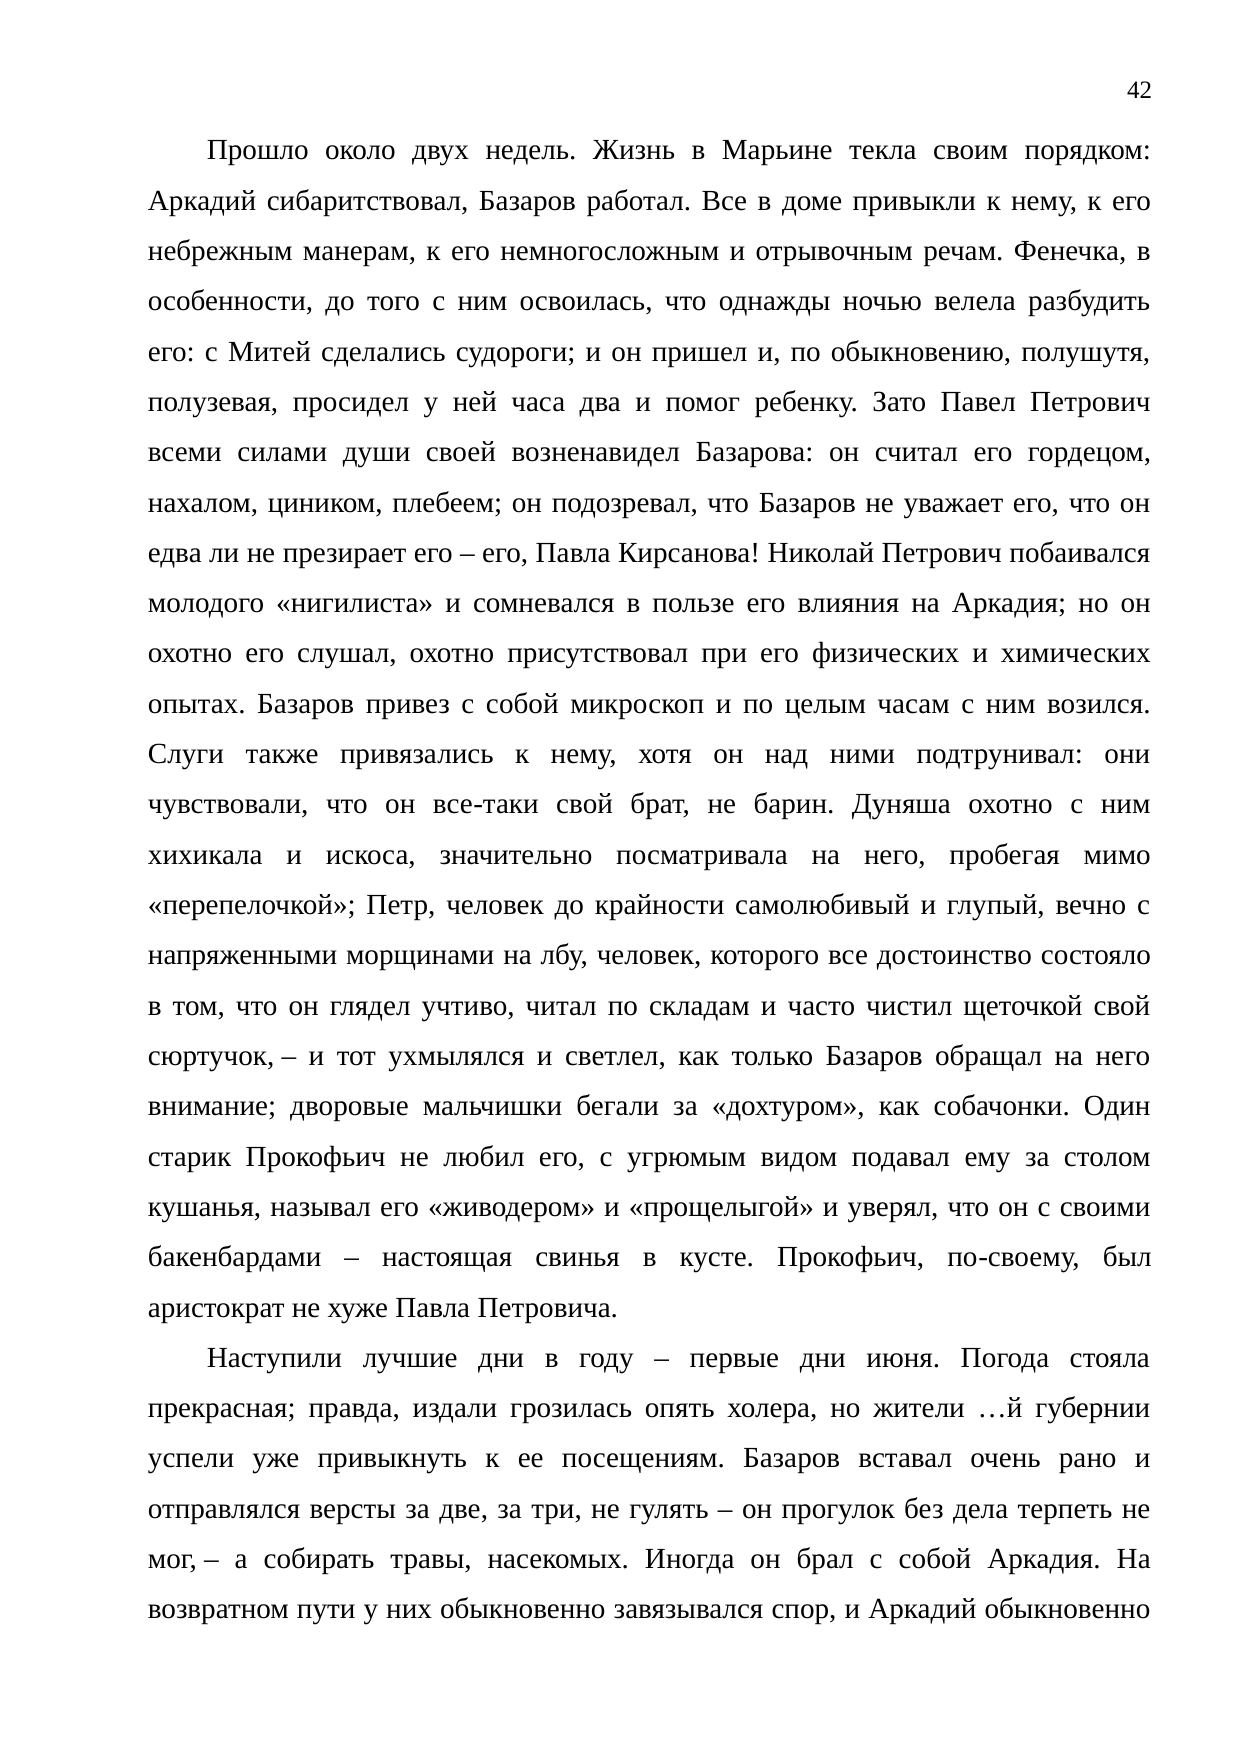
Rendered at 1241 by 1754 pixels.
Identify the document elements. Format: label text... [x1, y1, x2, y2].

text Наступили лучшие дни в году – первые дни июня. Погода стояла прекрасная; правда, издали грозилась опять холера, но жители …й губернии успели уже привыкнуть к ее посещениям. Базаров вставал очень рано и отправлялся версты за две, за три, не гулять – он прогулок без дела терпеть не мог, – а собирать травы, насекомых. Иногда он брал с собой Аркадия. На возвратном пути у них обыкновенно завязывался спор, и Аркадий обыкновенно [148, 1340, 1152, 1625]
text Прошло около двух недель. Жизнь в Марьине текла своим порядком: Аркадий сибаритствовал, Базаров работал. Все в доме привыкли к нему, к его небрежным манерам, к его немногосложным и отрывочным речам. Фенечка, в особенности, до того с ним освоилась, что однажды ночью велела разбудить его: с Митей сделались судороги; и он пришел и, по обыкновению, полушутя, полузевая, просидел у ней часа два и помог ребенку. Зато Павел Петрович всеми силами души своей возненавидел Базарова: он считал его гордецом, нахалом, циником, плебеем; он подозревал, что Базаров не уважает его, что он едва ли не презирает его – его, Павла Кирсанова! Николай Петрович побаивался молодого «нигилиста» и сомневался в пользе его влияния на Аркадия; но он охотно его слушал, охотно присутствовал при его физических и химических опытах. Базаров привез с собой микроскоп и по целым часам с ним возился. Слуги также привязались к нему, хотя он над ними подтрунивал: они чувствовали, что он все‑таки свой брат, не барин. Дуняша охотно с ним хихикала и искоса, значительно посматривала на него, пробегая мимо «перепелочкой»; Петр, человек до крайности самолюбивый и глупый, вечно с напряженными морщинами на лбу, человек, которого все достоинство состояло в том, что он глядел учтиво, читал по складам и часто чистил щеточкой свой сюртучок, – и тот ухмылялся и светлел, как только Базаров обращал на него внимание; дворовые мальчишки бегали за «дохтуром», как собачонки. Один старик Прокофьич не любил его, с угрюмым видом подавал ему за столом кушанья, называл его «живодером» и «прощелыгой» и уверял, что он с своими бакенбардами – настоящая свинья в кусте. Прокофьич, по‑своему, был аристократ не хуже Павла Петровича. [148, 132, 1152, 1323]
